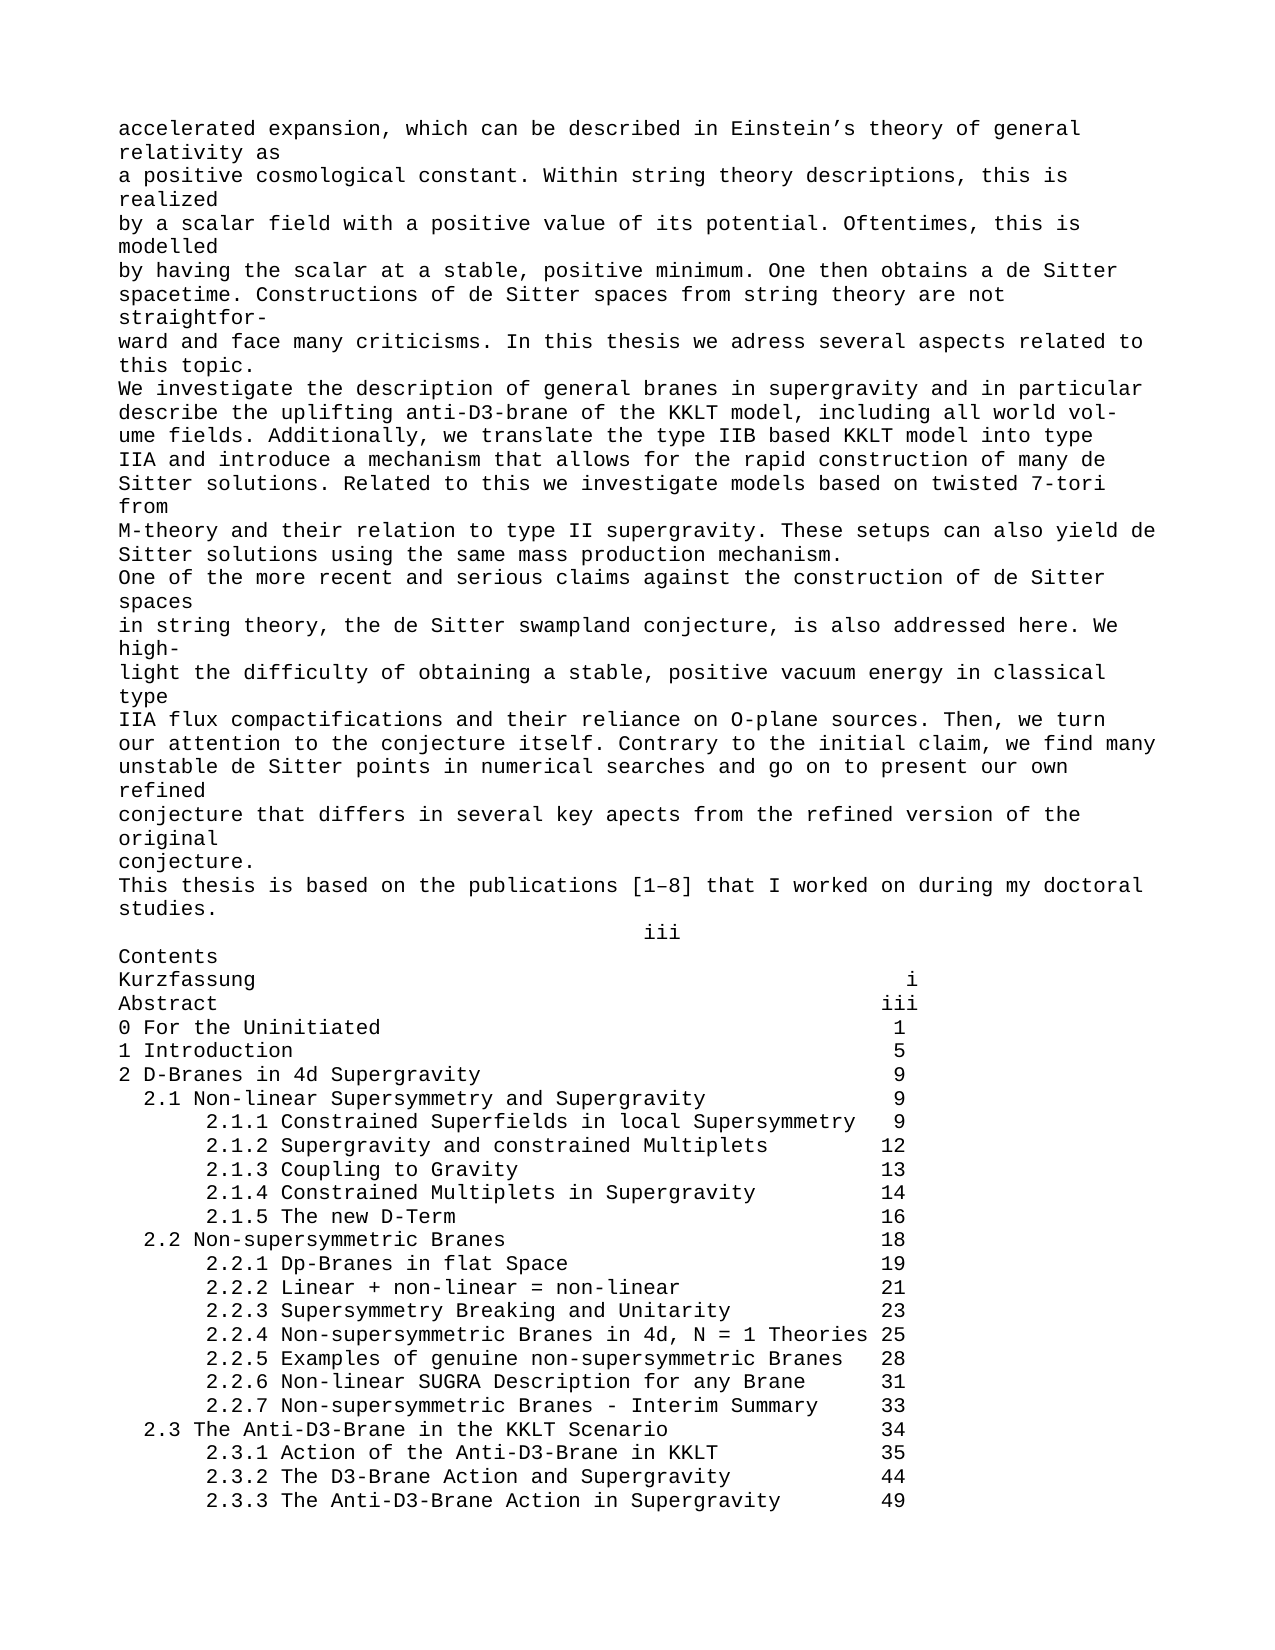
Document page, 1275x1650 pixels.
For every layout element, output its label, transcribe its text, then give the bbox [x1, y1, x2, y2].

text 2.2.5 Examples of genuine non-supersymmetric Branes 28 [118, 1348, 1157, 1371]
text 2.1 Non-linear Supersymmetry and Supergravity 9 [118, 1088, 1157, 1111]
text 2.2.2 Linear + non-linear = non-linear 21 [118, 1277, 1157, 1300]
text 2.1.5 The new D-Term 16 [118, 1206, 1157, 1229]
text by having the scalar at a stable, positive minimum. One then obtains a de Sitter [118, 260, 1157, 284]
text Sitter solutions using the same mass production mechanism. [118, 544, 1157, 567]
text 2.1.2 Supergravity and constrained Multiplets 12 [118, 1135, 1157, 1158]
text 2 D-Branes in 4d Supergravity 9 [118, 1064, 1157, 1088]
text 2.3 The Anti-D3-Brane in the KKLT Scenario 34 [118, 1419, 1157, 1442]
text studies. [118, 898, 1157, 922]
text 2.1.4 Constrained Multiplets in Supergravity 14 [118, 1182, 1157, 1206]
text 2.2.6 Non-linear SUGRA Description for any Brane 31 [118, 1371, 1157, 1395]
text 2.3.1 Action of the Anti-D3-Brane in KKLT 35 [118, 1442, 1157, 1466]
text this topic. [118, 354, 1157, 378]
text We investigate the description of general branes in supergravity and in particular [118, 378, 1157, 402]
text 2.3.2 The D3-Brane Action and Supergravity 44 [118, 1466, 1157, 1489]
text Kurzfassung i [118, 969, 1157, 993]
text conjecture that differs in several key apects from the refined version of the original [118, 804, 1157, 851]
text iii [118, 922, 1157, 946]
text ume fields. Additionally, we translate the type IIB based KKLT model into type [118, 426, 1157, 449]
text 2.3.3 The Anti-D3-Brane Action in Supergravity 49 [118, 1489, 1157, 1513]
text by a scalar field with a positive value of its potential. Oftentimes, this is modelled [118, 213, 1157, 260]
text Contents [118, 946, 1157, 969]
text describe the uplifting anti-D3-brane of the KKLT model, including all world vol- [118, 402, 1157, 426]
text 2.1.1 Constrained Superfields in local Supersymmetry 9 [118, 1111, 1157, 1135]
text 2.2.3 Supersymmetry Breaking and Unitarity 23 [118, 1300, 1157, 1324]
text ward and face many criticisms. In this thesis we adress several aspects related to [118, 331, 1157, 354]
text 2.1.3 Coupling to Gravity 13 [118, 1158, 1157, 1182]
text 2.2.7 Non-supersymmetric Branes - Interim Summary 33 [118, 1395, 1157, 1419]
text Abstract iii [118, 993, 1157, 1017]
text 1 Introduction 5 [118, 1040, 1157, 1064]
text conjecture. [118, 851, 1157, 875]
text unstable de Sitter points in numerical searches and go on to present our own refined [118, 757, 1157, 804]
text 2.2.1 Dp-Branes in flat Space 19 [118, 1253, 1157, 1277]
text 0 For the Uninitiated 1 [118, 1017, 1157, 1040]
text spacetime. Constructions of de Sitter spaces from string theory are not straightfor- [118, 284, 1157, 331]
text One of the more recent and serious claims against the construction of de Sitter spaces [118, 567, 1157, 615]
text M-theory and their relation to type II supergravity. These setups can also yield de [118, 520, 1157, 544]
text in string theory, the de Sitter swampland conjecture, is also addressed here. We high- [118, 615, 1157, 662]
text IIA flux compactifications and their reliance on O-plane sources. Then, we turn [118, 709, 1157, 733]
text 2.2 Non-supersymmetric Branes 18 [118, 1229, 1157, 1253]
text accelerated expansion, which can be described in Einstein’s theory of general relativity as [118, 118, 1157, 165]
text IIA and introduce a mechanism that allows for the rapid construction of many de [118, 449, 1157, 473]
text This thesis is based on the publications [1–8] that I worked on during my doctoral [118, 875, 1157, 898]
text 2.2.4 Non-supersymmetric Branes in 4d, N = 1 Theories 25 [118, 1324, 1157, 1348]
text light the difficulty of obtaining a stable, positive vacuum energy in classical type [118, 662, 1157, 709]
text our attention to the conjecture itself. Contrary to the initial claim, we find many [118, 733, 1157, 757]
text Sitter solutions. Related to this we investigate models based on twisted 7-tori from [118, 473, 1157, 520]
text a positive cosmological constant. Within string theory descriptions, this is realized [118, 165, 1157, 213]
